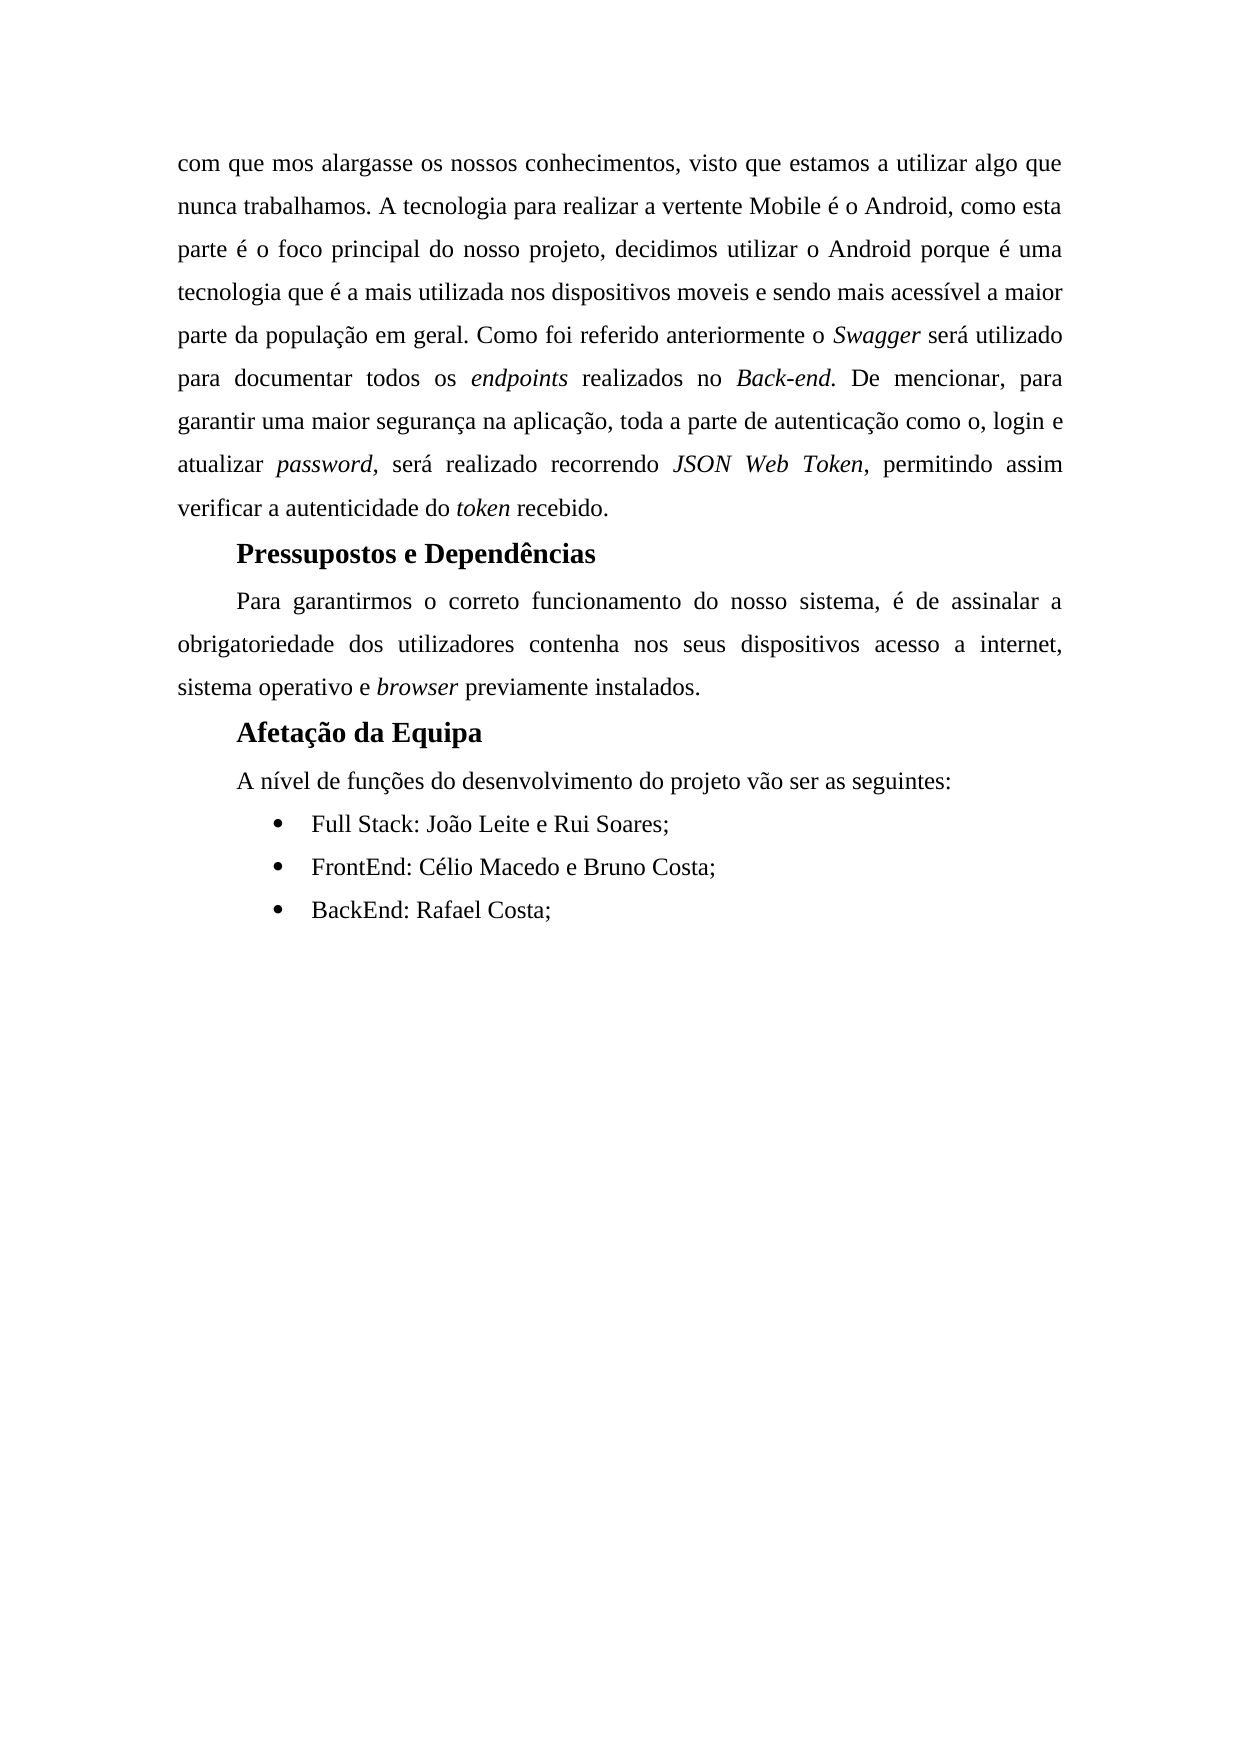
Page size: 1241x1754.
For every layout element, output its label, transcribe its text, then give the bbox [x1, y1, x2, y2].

subtitle Afetação da Equipa [177, 715, 1063, 749]
text A nível de funções do desenvolvimento do projeto vão ser as seguintes: [177, 766, 1063, 794]
text com que mos alargasse os nossos conhecimentos, visto que estamos a utilizar algo que nunca trabalhamos. A tecnologia para realizar a vertente Mobile é o Android, como esta parte é o foco principal do nosso projeto, decidimos utilizar o Android porque é uma tecnologia que é a mais utilizada nos dispositivos moveis e sendo mais acessível a maior parte da população em geral. Como foi referido anteriormente o Swagger será utilizado para documentar todos os endpoints realizados no Back-end. De mencionar, para garantir uma maior segurança na aplicação, toda a parte de autenticação como o, login e atualizar password, será realizado recorrendo JSON Web Token, permitindo assim verificar a autenticidade do token recebido. [177, 148, 1063, 521]
list BackEnd: Rafael Costa; [274, 895, 1063, 924]
list Full Stack: João Leite e Rui Soares; [274, 809, 1063, 838]
text Para garantirmos o correto funcionamento do nosso sistema, é de assinalar a obrigatoriedade dos utilizadores contenha nos seus dispositivos acesso a internet, sistema operativo e browser previamente instalados. [177, 586, 1063, 701]
list FrontEnd: Célio Macedo e Bruno Costa; [274, 852, 1063, 881]
subtitle Pressupostos e Dependências [177, 536, 1063, 569]
